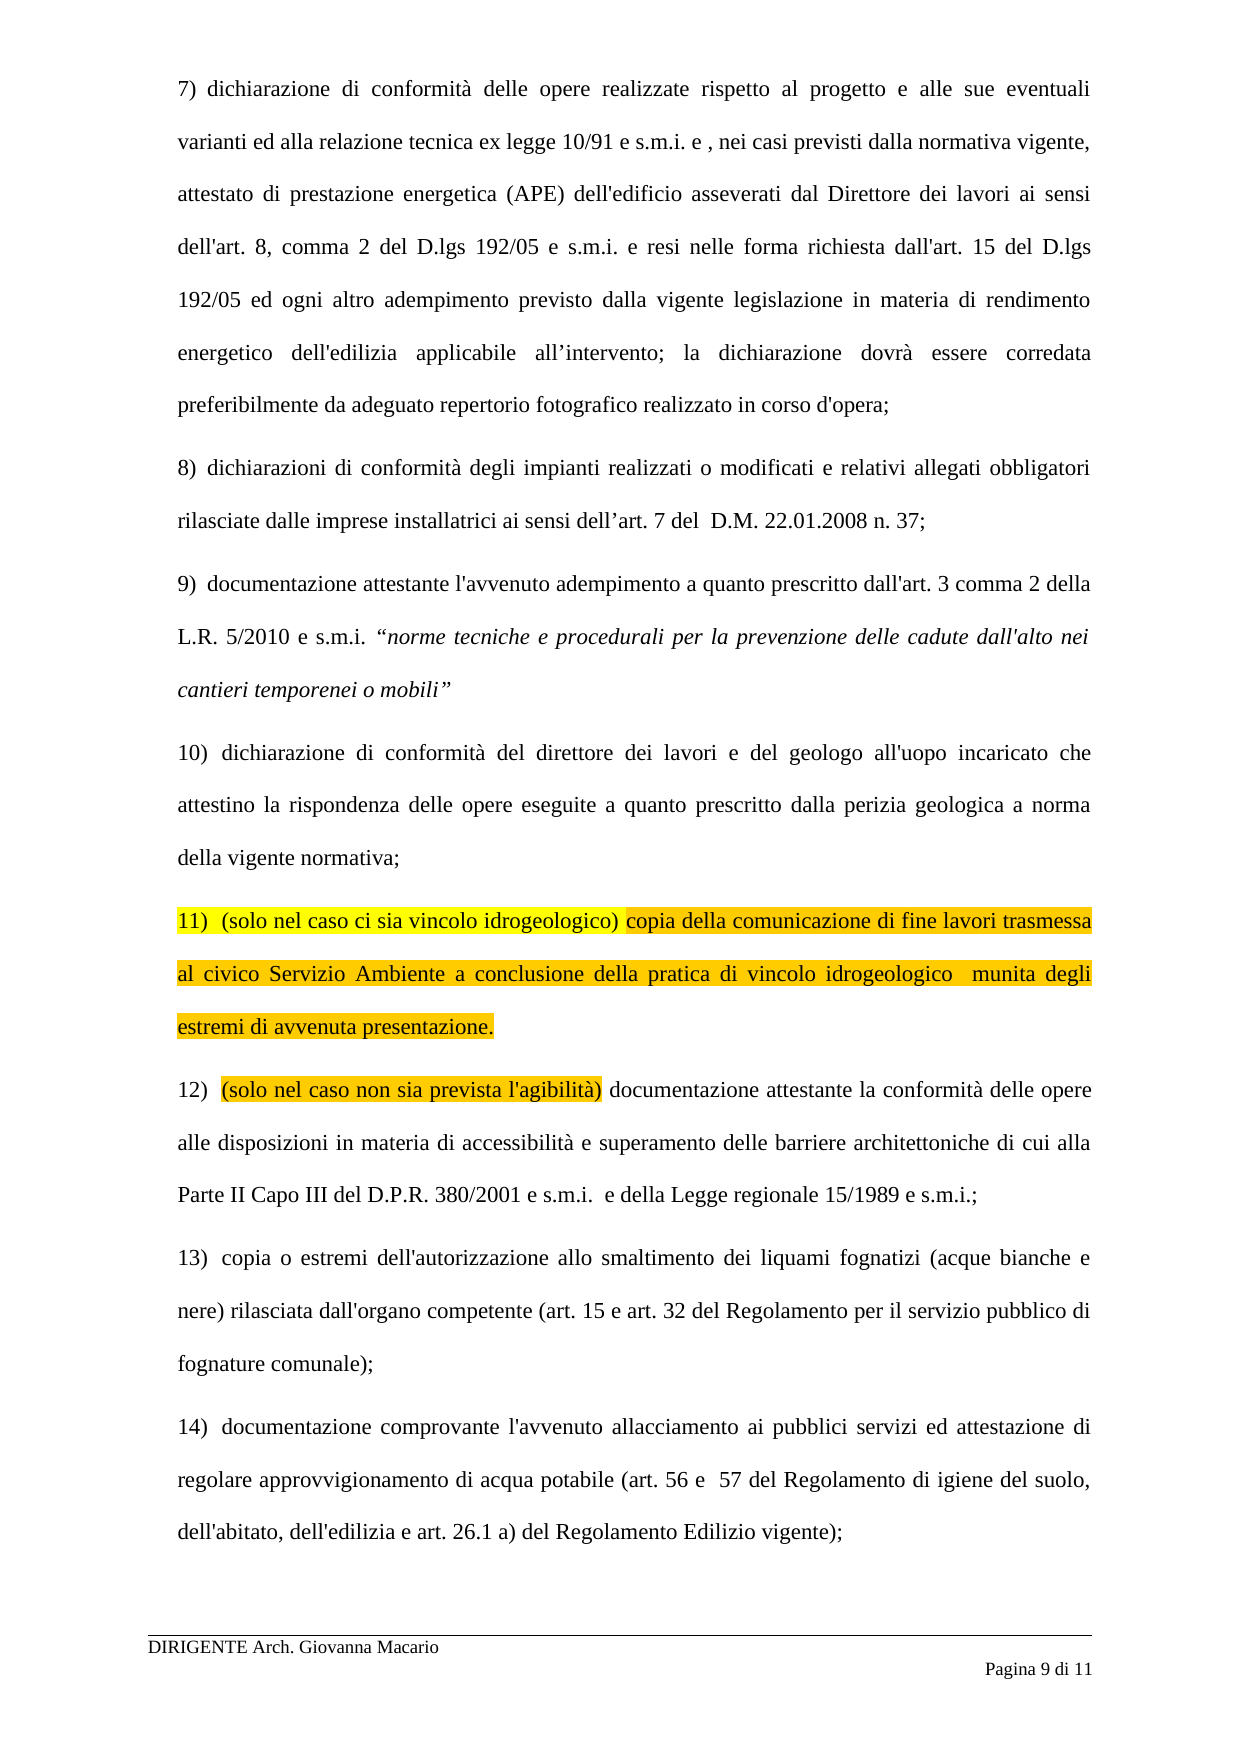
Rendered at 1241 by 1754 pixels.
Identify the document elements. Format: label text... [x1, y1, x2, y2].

list dichiarazioni di conformità degli impianti realizzati o modificati e relativi allegati obbligatori rilasciate dalle imprese installatrici ai sensi dell’art. 7 del D.M. 22.01.2008 n. 37; [177, 454, 1092, 533]
list copia o estremi dell'autorizzazione allo smaltimento dei liquami fognatizi (acque bianche e nere) rilasciata dall'organo competente (art. 15 e art. 32 del Regolamento per il servizio pubblico di fognature comunale); [177, 1244, 1092, 1376]
list dichiarazione di conformità del direttore dei lavori e del geologo all'uopo incaricato che attestino la rispondenza delle opere eseguite a quanto prescritto dalla perizia geologica a norma della vigente normativa; [177, 739, 1092, 871]
list dichiarazione di conformità delle opere realizzate rispetto al progetto e alle sue eventuali varianti ed alla relazione tecnica ex legge 10/91 e s.m.i. e , nei casi previsti dalla normativa vigente, attestato di prestazione energetica (APE) dell'edificio asseverati dal Direttore dei lavori ai sensi dell'art. 8, comma 2 del D.lgs 192/05 e s.m.i. e resi nelle forma richiesta dall'art. 15 del D.lgs 192/05 ed ogni altro adempimento previsto dalla vigente legislazione in materia di rendimento energetico dell'edilizia applicabile all’intervento; la dichiarazione dovrà essere corredata preferibilmente da adeguato repertorio fotografico realizzato in corso d'opera; [177, 75, 1092, 418]
list documentazione comprovante l'avvenuto allacciamento ai pubblici servizi ed attestazione di regolare approvvigionamento di acqua potabile (art. 56 e 57 del Regolamento di igiene del suolo, dell'abitato, dell'edilizia e art. 26.1 a) del Regolamento Edilizio vigente); [177, 1413, 1092, 1545]
list (solo nel caso non sia prevista l'agibilità) documentazione attestante la conformità delle opere alle disposizioni in materia di accessibilità e superamento delle barriere architettoniche di cui alla Parte II Capo III del D.P.R. 380/2001 e s.m.i. e della Legge regionale 15/1989 e s.m.i.; [177, 1076, 1092, 1208]
list (solo nel caso ci sia vincolo idrogeologico) copia della comunicazione di fine lavori trasmessa al civico Servizio Ambiente a conclusione della pratica di vincolo idrogeologico munita degli estremi di avvenuta presentazione. [177, 907, 1092, 1039]
list documentazione attestante l'avvenuto adempimento a quanto prescritto dall'art. 3 comma 2 della L.R. 5/2010 e s.m.i. “norme tecniche e procedurali per la prevenzione delle cadute dall'alto nei cantieri temporenei o mobili” [177, 570, 1092, 702]
